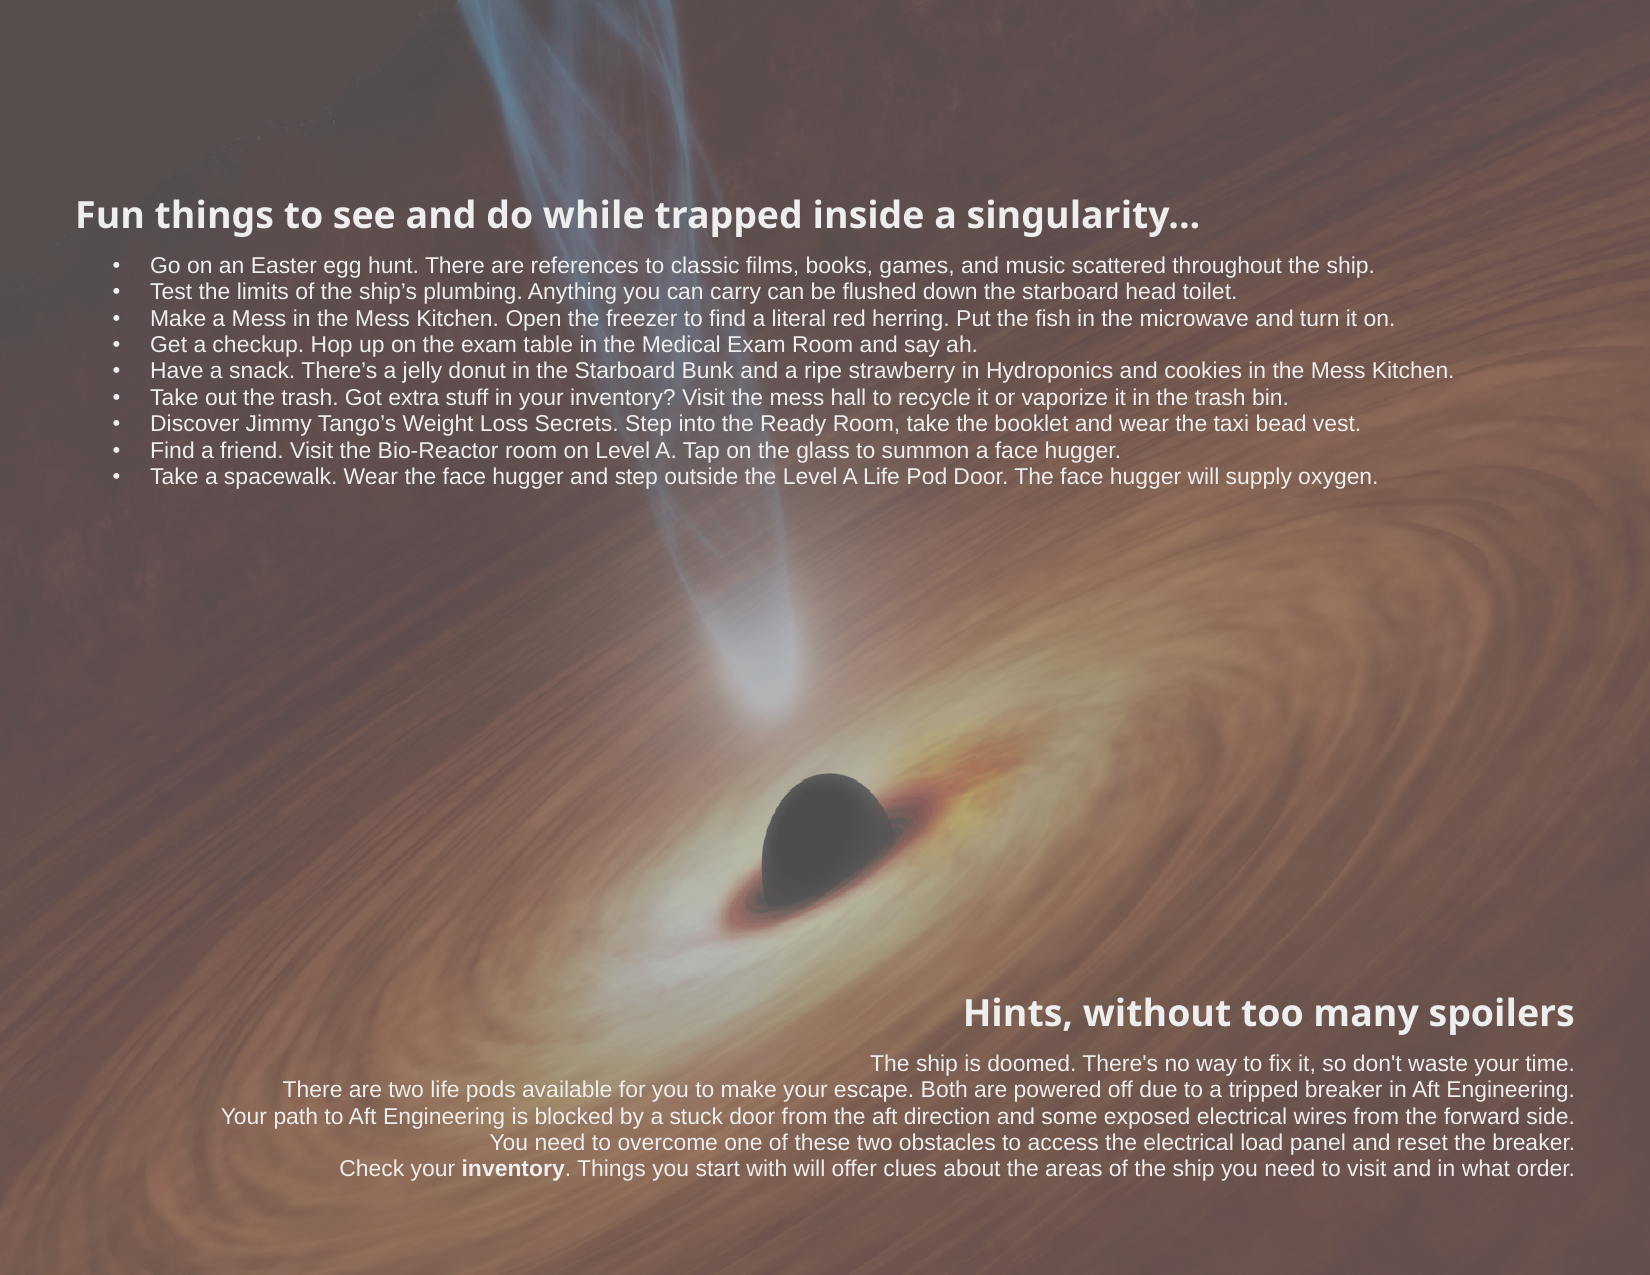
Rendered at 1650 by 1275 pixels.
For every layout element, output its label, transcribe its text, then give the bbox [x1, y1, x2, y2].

list Make a Mess in the Mess Kitchen. Open the freezer to find a literal red herring. Put the fish in the microwave and turn it on. [112, 305, 1575, 331]
list Get a checkup. Hop up on the exam table in the Medical Exam Room and say ah. [112, 331, 1575, 357]
list Take out the trash. Got extra stuff in your inventory? Visit the mess hall to recycle it or vaporize it in the trash bin. [112, 384, 1575, 410]
list Go on an Easter egg hunt. There are references to classic films, books, games, and music scattered throughout the ship. [112, 252, 1575, 278]
list Find a friend. Visit the Bio-Reactor room on Level A. Tap on the glass to summon a face hugger. [112, 437, 1575, 463]
text You need to overcome one of these two obstacles to access the electrical load panel and reset the breaker. [75, 1129, 1575, 1155]
list Take a spacewalk. Wear the face hugger and step outside the Level A Life Pod Door. The face hugger will supply oxygen. [112, 463, 1575, 489]
text The ship is doomed. There's no way to fix it, so don't waste your time. [75, 1050, 1575, 1076]
list Test the limits of the ship’s plumbing. Anything you can carry can be flushed down the starboard head toilet. [112, 278, 1575, 305]
subtitle Fun things to see and do while trapped inside a singularity... [75, 188, 1575, 239]
text Check your inventory. Things you start with will offer clues about the areas of the ship you need to visit and in what order. [75, 1155, 1575, 1182]
subtitle Hints, without too many spoilers [75, 986, 1575, 1037]
list Have a snack. There’s a jelly donut in the Starboard Bunk and a ripe strawberry in Hydroponics and cookies in the Mess Kitchen. [112, 357, 1575, 384]
text Your path to Aft Engineering is blocked by a stuck door from the aft direction and some exposed electrical wires from the forward side. [75, 1103, 1575, 1129]
list Discover Jimmy Tango’s Weight Loss Secrets. Step into the Ready Room, take the booklet and wear the taxi bead vest. [112, 410, 1575, 437]
text There are two life pods available for you to make your escape. Both are powered off due to a tripped breaker in Aft Engineering. [75, 1076, 1575, 1103]
